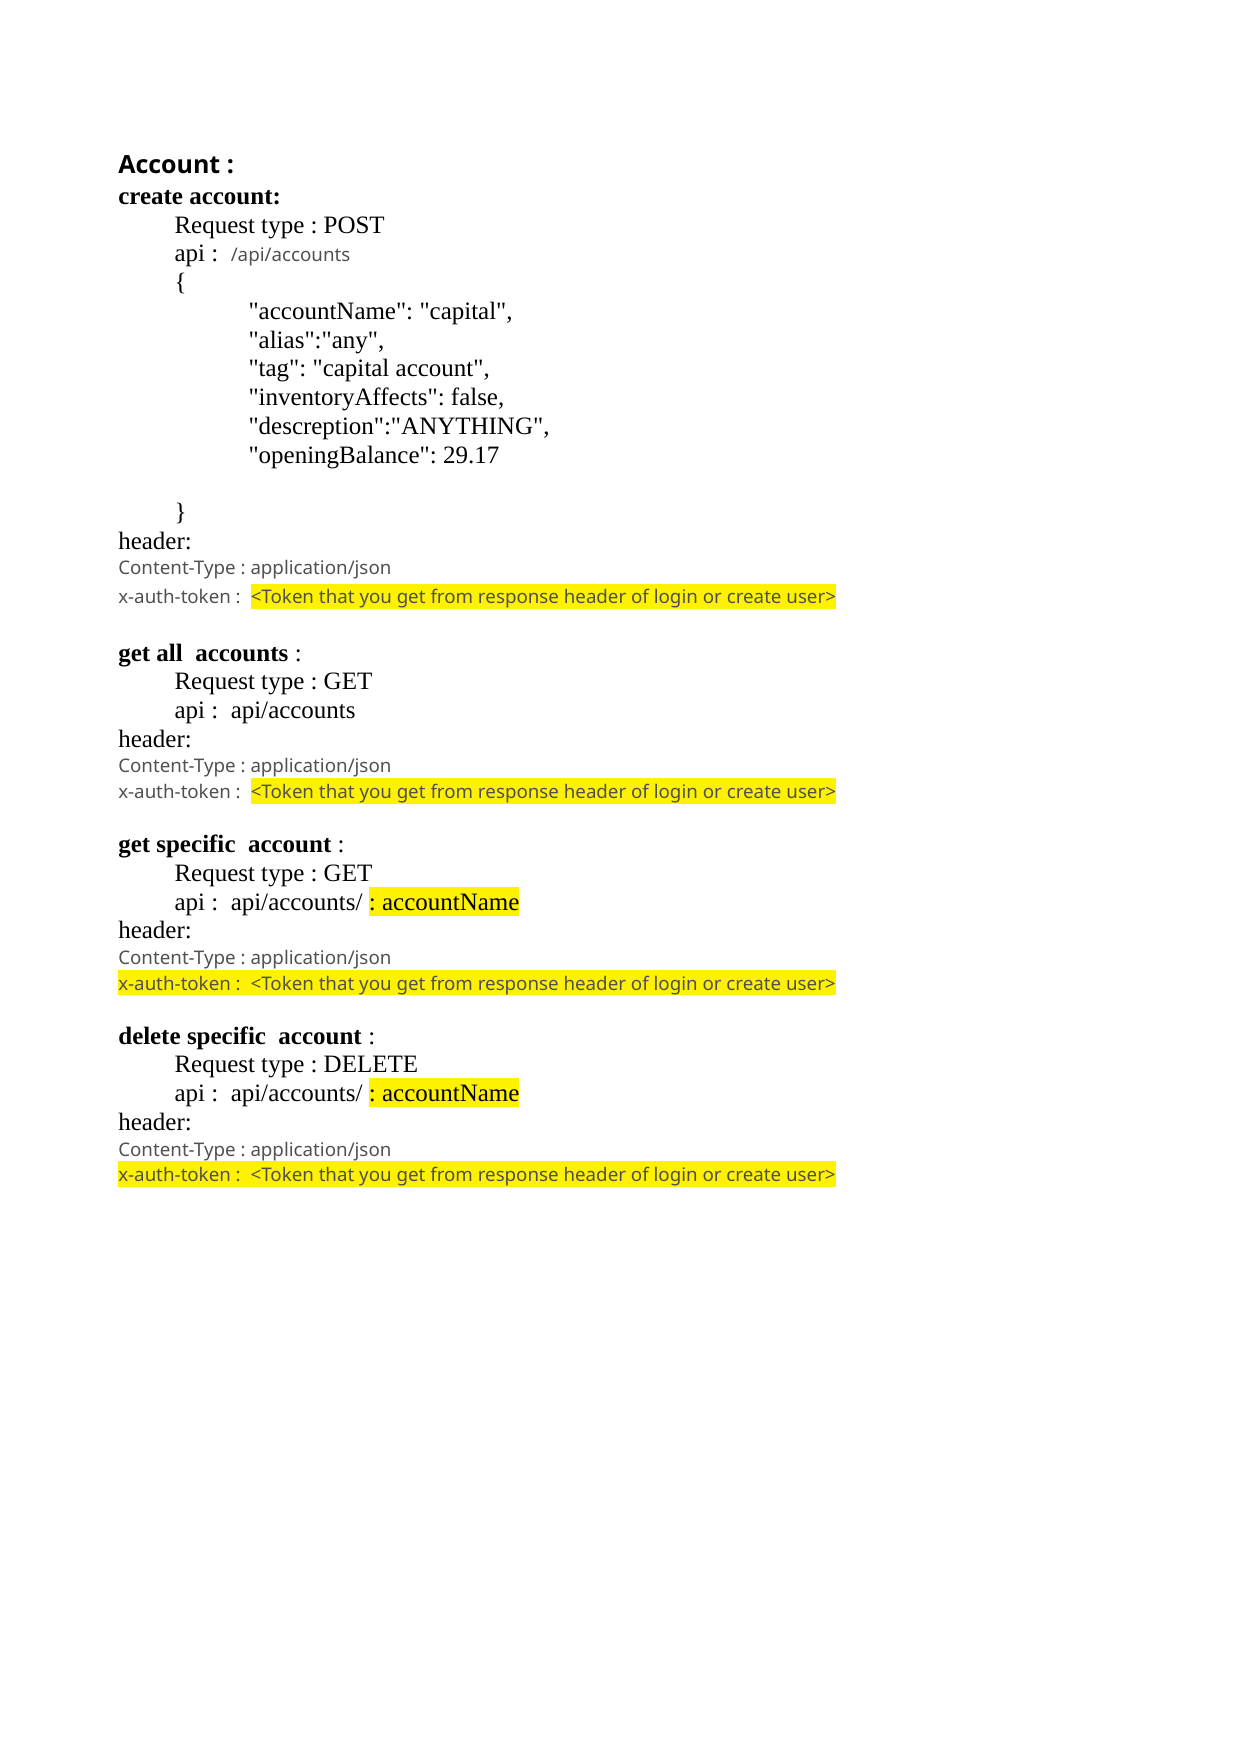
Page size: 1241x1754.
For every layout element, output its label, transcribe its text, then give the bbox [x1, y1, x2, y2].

text api : api/accounts/ : accountName [174, 1078, 1122, 1107]
text } [174, 497, 1122, 526]
text Content-Type : application/json [118, 1136, 1122, 1161]
text get specific account : [118, 829, 1122, 858]
text Content-Type : application/json [118, 944, 1122, 970]
text api : /api/accounts [174, 238, 1122, 267]
text "alias":"any", [174, 325, 1122, 353]
text x-auth-token : <Token that you get from response header of login or create user> [118, 970, 1122, 995]
text header: [118, 1107, 1122, 1136]
text "tag": "capital account", [174, 353, 1122, 382]
text Request type : DELETE [174, 1049, 1122, 1078]
text delete specific account : [118, 1021, 1122, 1049]
text x-auth-token : <Token that you get from response header of login or create user> [118, 778, 1122, 804]
text Account : [118, 147, 1122, 181]
text Request type : GET [174, 858, 1122, 887]
text "inventoryAffects": false, [174, 382, 1122, 411]
text api : api/accounts [174, 695, 1122, 724]
text Request type : POST [174, 210, 1122, 238]
text get all accounts : [118, 638, 1122, 666]
text api : api/accounts/ : accountName [174, 887, 1122, 916]
text header: [118, 724, 1122, 753]
text Content-Type : application/json [118, 555, 1122, 580]
text "descreption":"ANYTHING", [174, 411, 1122, 440]
text "openingBalance": 29.17 [174, 440, 1122, 468]
text Content-Type : application/json [118, 753, 1122, 778]
text x-auth-token : <Token that you get from response header of login or create user> [118, 580, 1122, 609]
text { [174, 267, 1122, 296]
text header: [118, 916, 1122, 944]
text create account: [118, 181, 1122, 210]
text "accountName": "capital", [174, 296, 1122, 325]
text Request type : GET [174, 666, 1122, 695]
text header: [118, 526, 1122, 555]
text x-auth-token : <Token that you get from response header of login or create user> [118, 1161, 1122, 1187]
